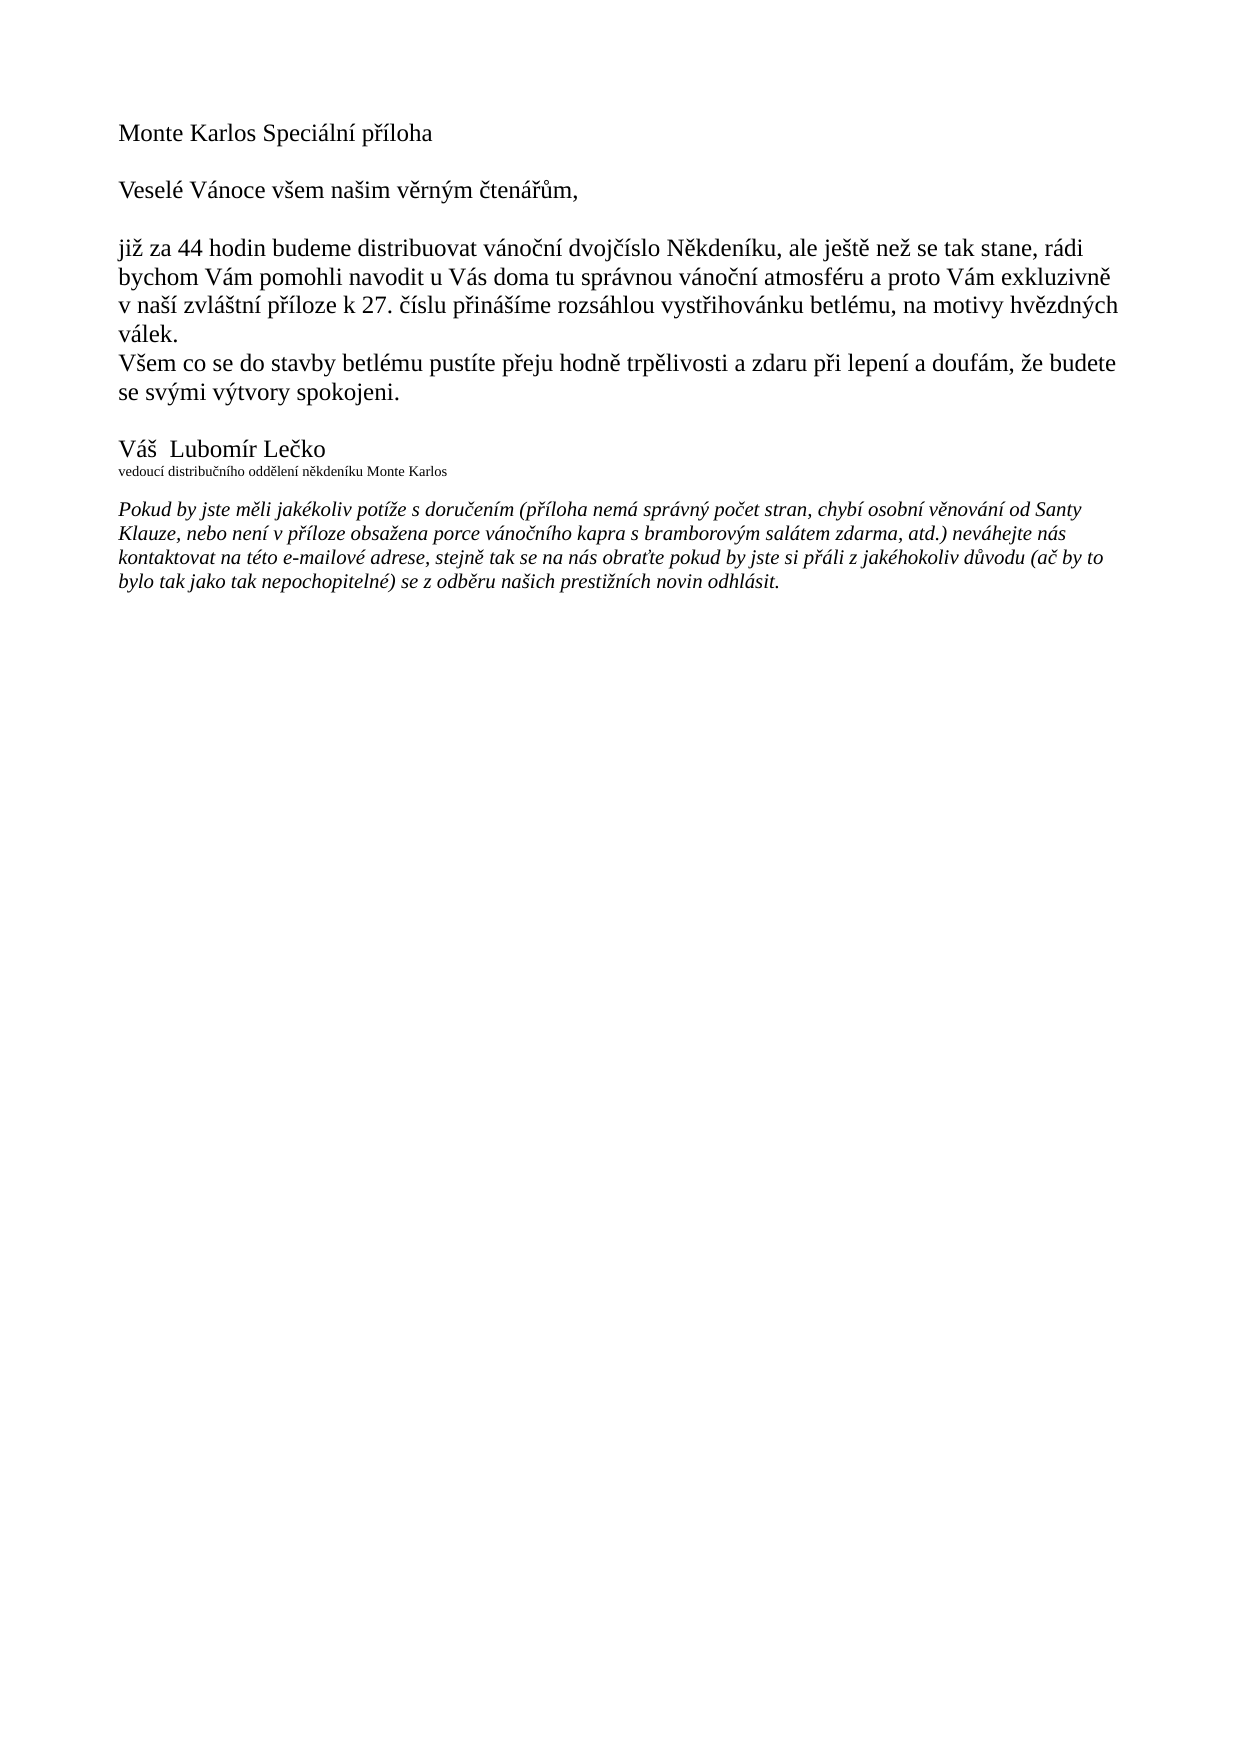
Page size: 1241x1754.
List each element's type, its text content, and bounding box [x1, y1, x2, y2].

text vedoucí distribučního oddělení někdeníku Monte Karlos [118, 463, 1122, 480]
text Všem co se do stavby betlému pustíte přeju hodně trpělivosti a zdaru při lepení a doufám, že budete se svými výtvory spokojeni. [118, 348, 1122, 406]
text již za 44 hodin budeme distribuovat vánoční dvojčíslo Někdeníku, ale ještě než se tak stane, rádi bychom Vám pomohli navodit u Vás doma tu správnou vánoční atmosféru a proto Vám exkluzivně v naší zvláštní příloze k 27. číslu přinášíme rozsáhlou vystřihovánku betlému, na motivy hvězdných válek. [118, 233, 1122, 348]
text Monte Karlos Speciální příloha [118, 118, 1122, 147]
text Veselé Vánoce všem našim věrným čtenářům, [118, 176, 1122, 204]
text Váš Lubomír Lečko [118, 434, 1122, 463]
text Pokud by jste měli jakékoliv potíže s doručením (příloha nemá správný počet stran, chybí osobní věnování od Santy Klauze, nebo není v příloze obsažena porce vánočního kapra s bramborovým salátem zdarma, atd.) neváhejte nás kontaktovat na této e-mailové adrese, stejně tak se na nás obraťte pokud by jste si přáli z jakéhokoliv důvodu (ač by to bylo tak jako tak nepochopitelné) se z odběru našich prestižních novin odhlásit. [118, 497, 1122, 593]
